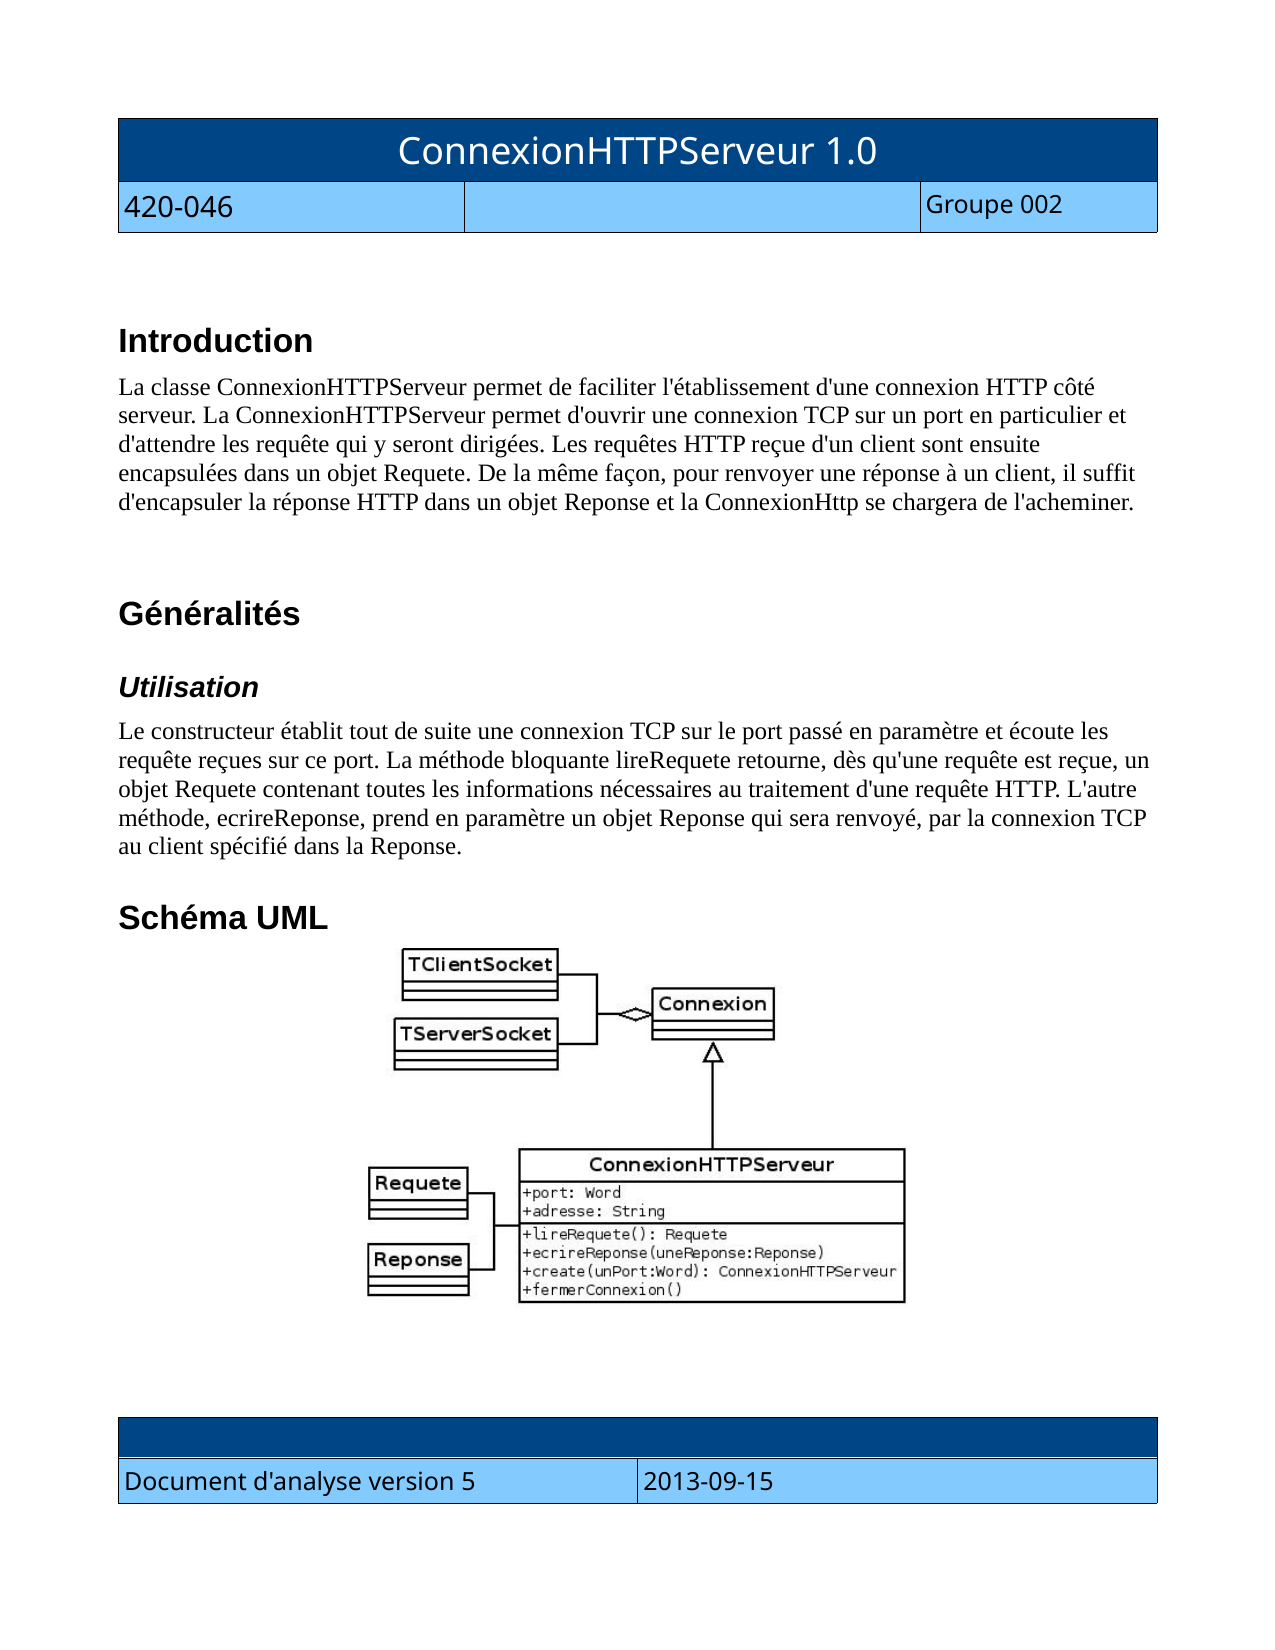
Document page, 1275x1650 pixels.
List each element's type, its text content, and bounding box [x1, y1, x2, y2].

text La classe ConnexionHTTPServeur permet de faciliter l'établissement d'une connexion HTTP côté serveur. La ConnexionHTTPServeur permet d'ouvrir une connexion TCP sur un port en particulier et d'attendre les requête qui y seront dirigées. Les requêtes HTTP reçue d'un client sont ensuite encapsulées dans un objet Requete. De la même façon, pour renvoyer une réponse à un client, il suffit d'encapsuler la réponse HTTP dans un objet Reponse et la ConnexionHttp se chargera de l'acheminer. [118, 372, 1157, 515]
text Le constructeur établit tout de suite une connexion TCP sur le port passé en paramètre et écoute les requête reçues sur ce port. La méthode bloquante lireRequete retourne, dès qu'une requête est reçue, un objet Requete contenant toutes les informations nécessaires au traitement d'une requête HTTP. L'autre méthode, ecrireReponse, prend en paramètre un objet Reponse qui sera renvoyé, par la connexion TCP au client spécifié dans la Reponse. [118, 716, 1157, 860]
subtitle Généralités [118, 594, 1157, 633]
subtitle Schéma UML [118, 898, 1157, 936]
subtitle Introduction [118, 321, 1157, 359]
picture [367, 948, 908, 1309]
subtitle Utilisation [118, 670, 1157, 704]
